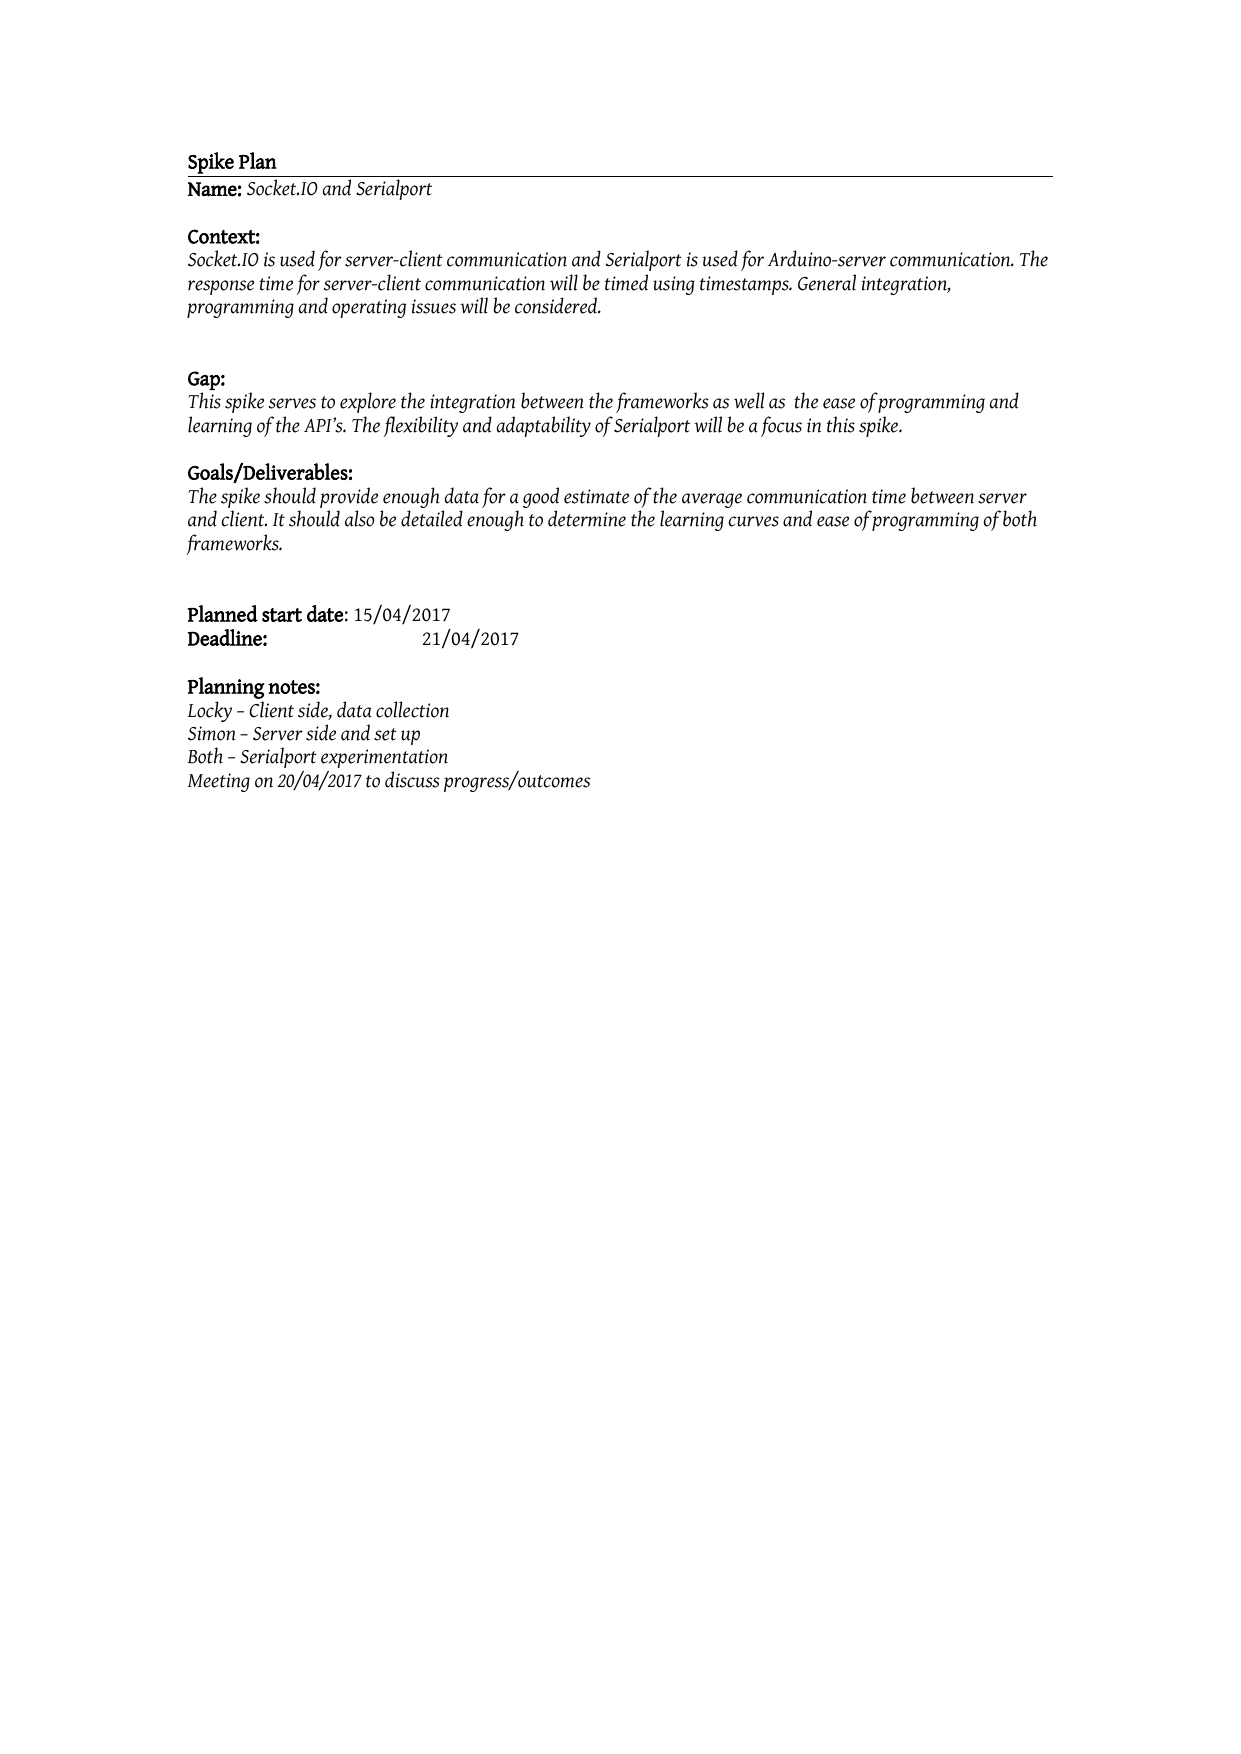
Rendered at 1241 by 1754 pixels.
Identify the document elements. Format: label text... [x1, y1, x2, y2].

text Gap: [187, 367, 1053, 391]
text Simon – Server side and set up [187, 722, 1053, 746]
text Locky – Client side, data collection [187, 699, 1053, 722]
text Both – Serialport experimentation [187, 746, 1053, 769]
text Socket.IO is used for server-client communication and Serialport is used for Arduino-server communication. The response time for server-client communication will be timed using timestamps. General integration, programming and operating issues will be considered. [187, 249, 1053, 319]
text The spike should provide enough data for a good estimate of the average communication time between server and client. It should also be detailed enough to determine the learning curves and ease of programming of both frameworks. [187, 485, 1053, 555]
text This spike serves to explore the integration between the frameworks as well as the ease of programming and learning of the API’s. The flexibility and adaptability of Serialport will be a focus in this spike. [187, 391, 1053, 437]
text Meeting on 20/04/2017 to discuss progress/outcomes [187, 769, 1053, 793]
text Name: Socket.IO and Serialport [187, 177, 1053, 201]
text Goals/Deliverables: [187, 461, 1053, 485]
text Deadline: 21/04/2017 [187, 627, 1053, 651]
text Planning notes: [187, 675, 1053, 699]
text Spike Plan [187, 150, 1053, 177]
text Planned start date: 15/04/2017 [187, 603, 1053, 627]
text Context: [187, 225, 1053, 249]
